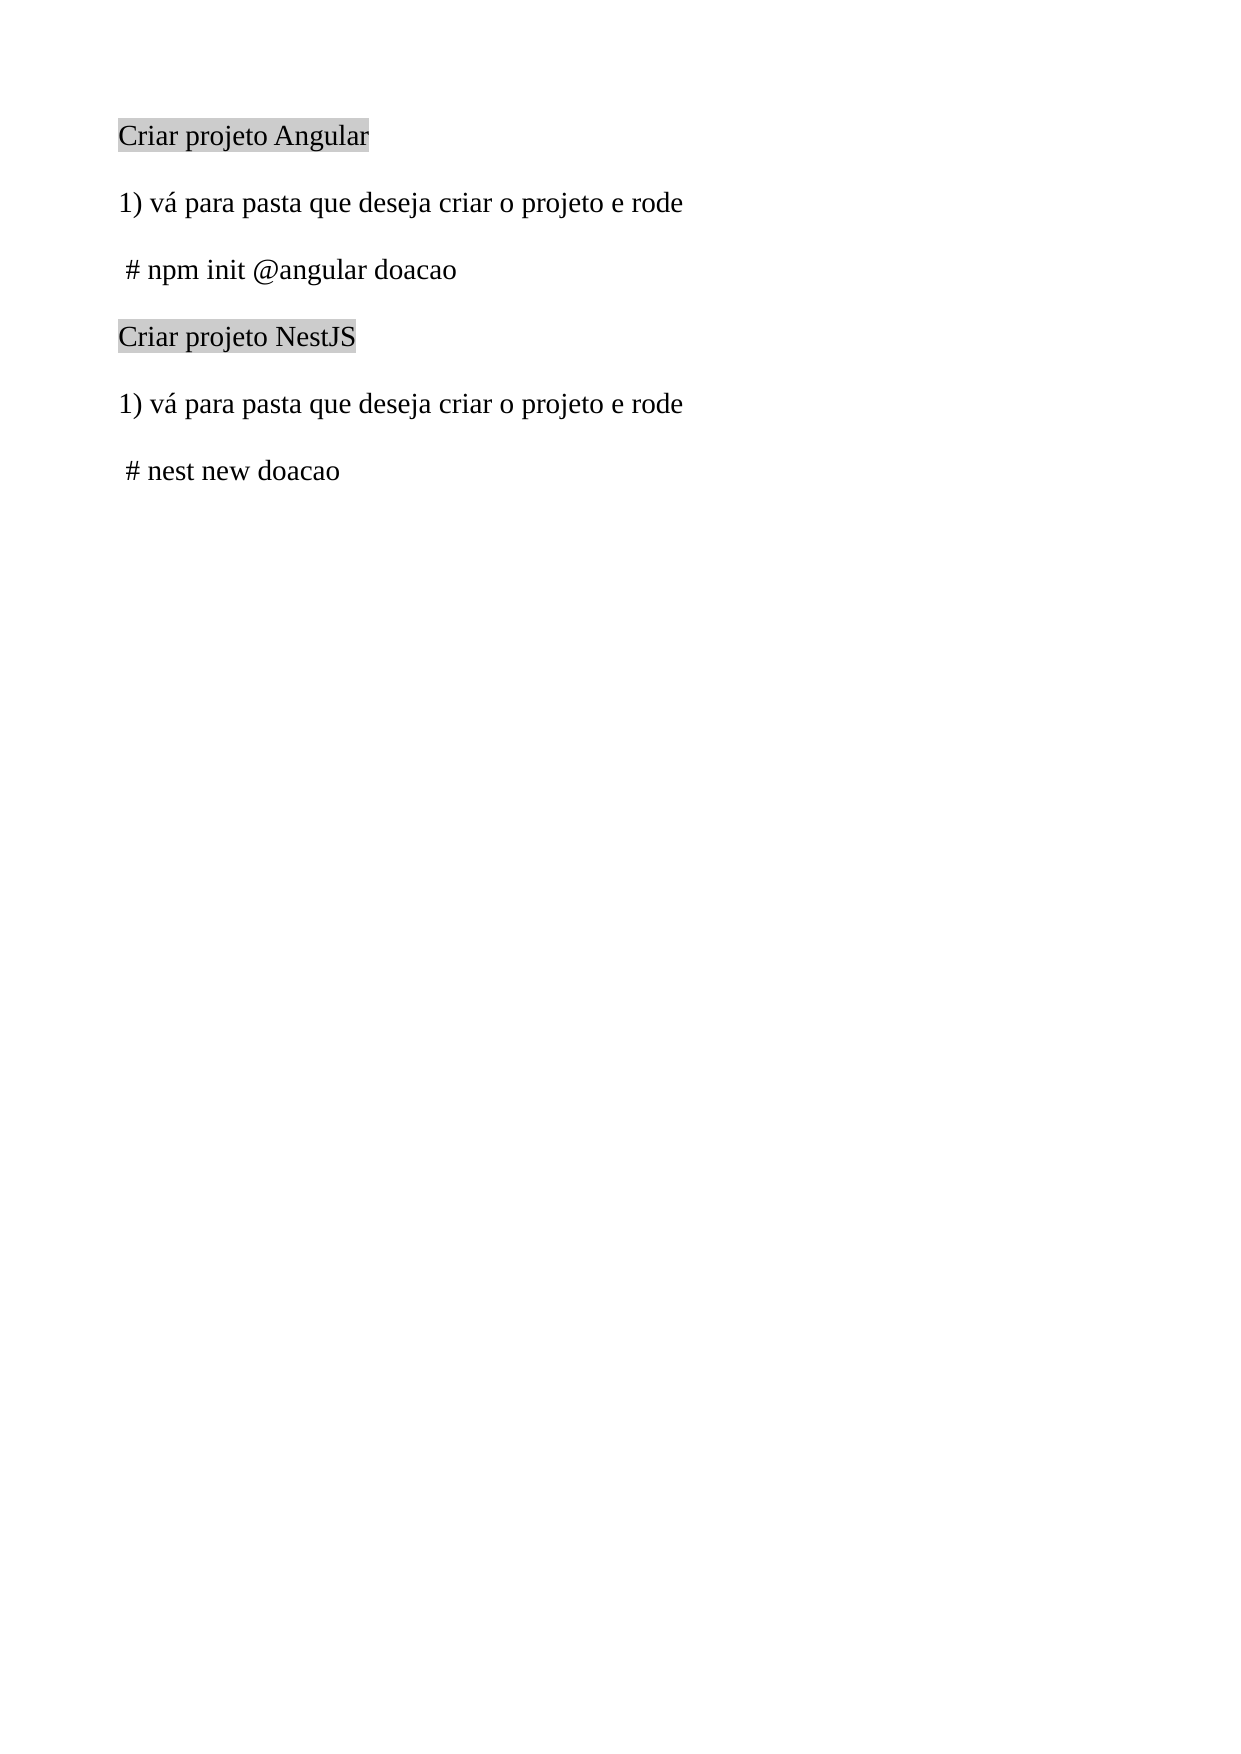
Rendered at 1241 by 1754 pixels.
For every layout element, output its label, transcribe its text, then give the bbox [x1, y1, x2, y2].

text 1) vá para pasta que deseja criar o projeto e rode [118, 185, 1122, 219]
text 1) vá para pasta que deseja criar o projeto e rode [118, 386, 1122, 420]
text # npm init @angular doacao [118, 252, 1122, 286]
text # nest new doacao [118, 453, 1122, 487]
text Criar projeto Angular [118, 118, 1122, 152]
text Criar projeto NestJS [118, 319, 1122, 353]
